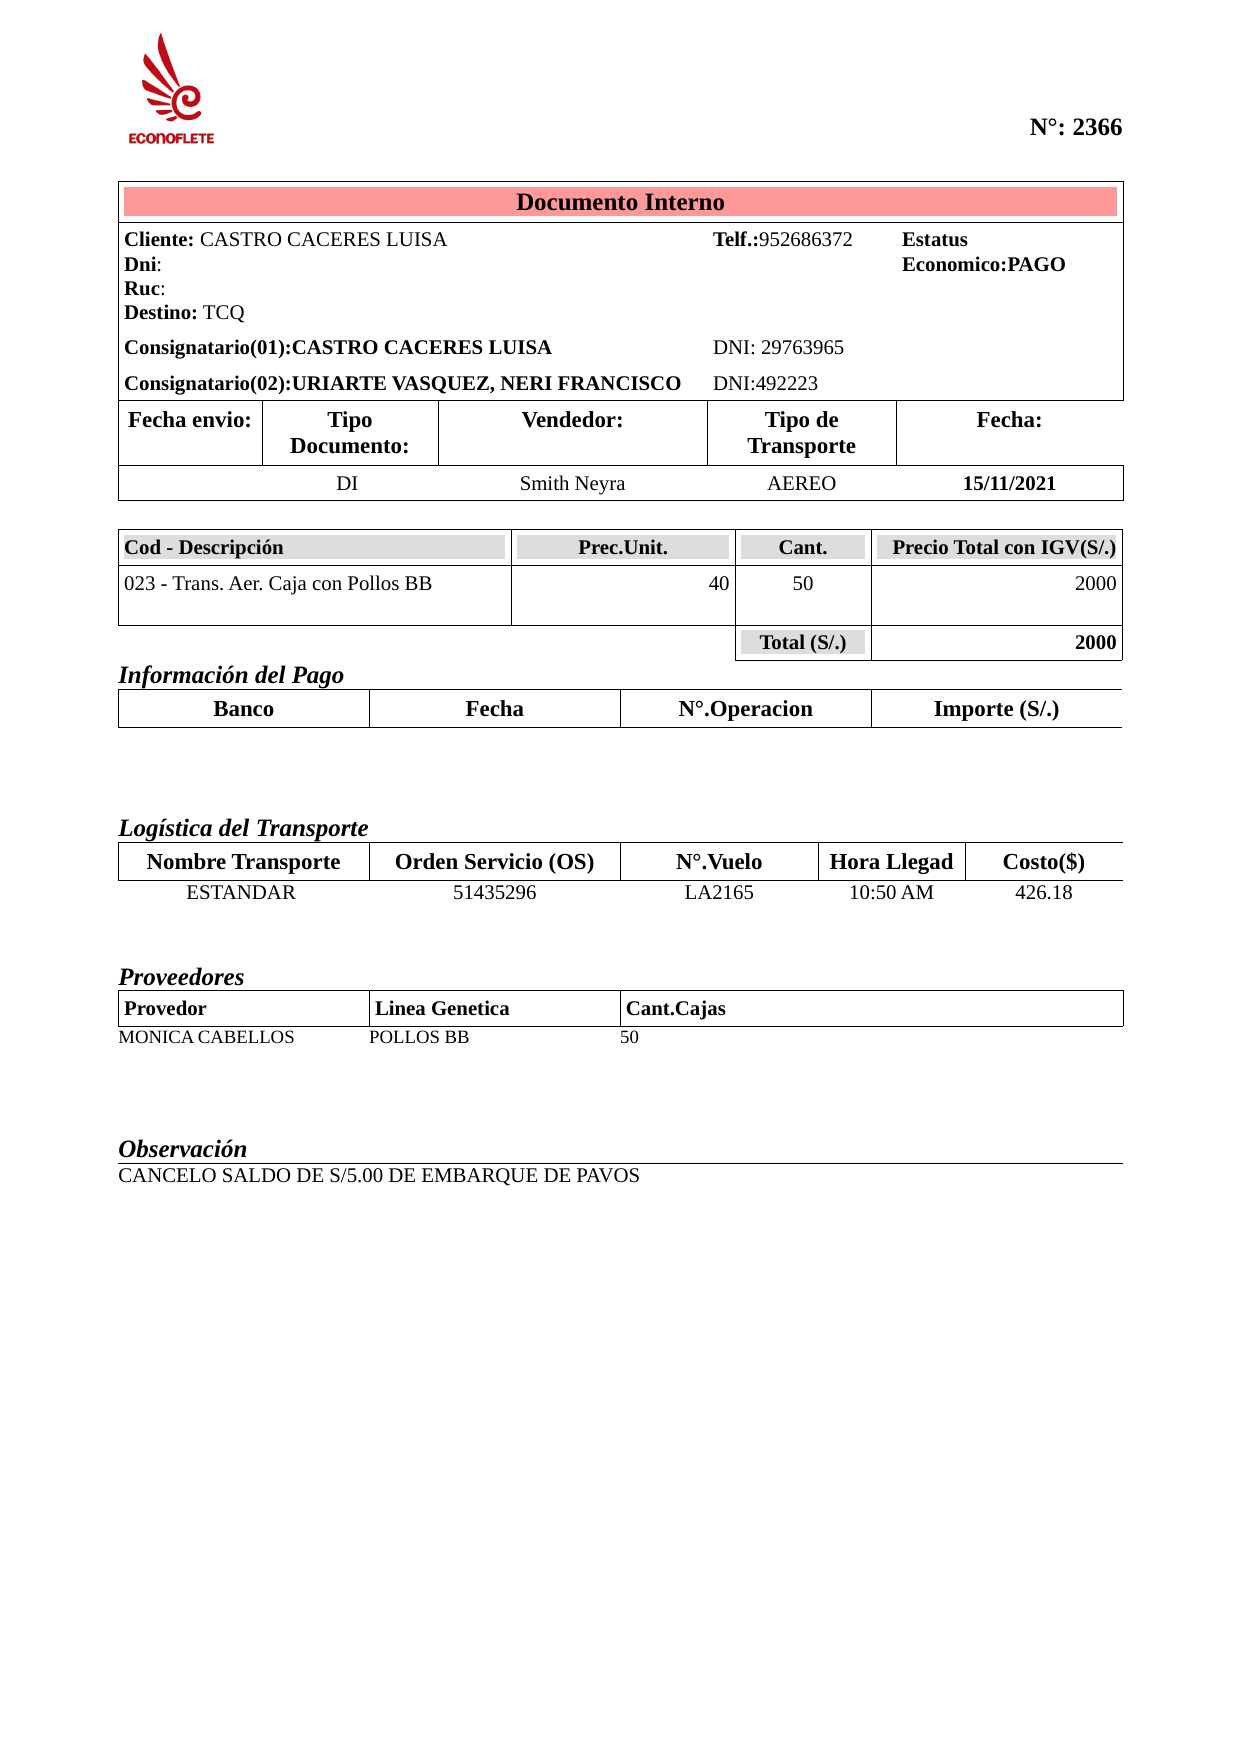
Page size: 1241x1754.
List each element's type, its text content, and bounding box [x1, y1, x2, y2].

table_cell [369, 785, 620, 813]
table_cell [620, 1112, 1123, 1134]
table_header N°.Operacion [621, 690, 871, 727]
table_cell [119, 466, 262, 500]
table_cell 40 [512, 566, 735, 624]
table_cell Telf.:952686372 [707, 223, 896, 329]
table_cell 50 [620, 1027, 1123, 1048]
table_cell Fecha envio: [119, 401, 262, 465]
table_cell [965, 904, 1123, 933]
table_cell Tipo Documento: [263, 401, 438, 465]
table_header Linea Genetica [370, 991, 620, 1026]
table_header Cant. [736, 530, 871, 565]
table_cell Consignatario(01):CASTRO CACERES LUISA [119, 329, 707, 365]
table_cell [369, 756, 620, 784]
table_cell [871, 756, 1122, 784]
table_header Fecha [370, 690, 620, 727]
table_cell [620, 933, 818, 962]
text Logística del Transporte [118, 813, 1122, 842]
table_cell POLLOS BB [369, 1027, 620, 1048]
text Observación [118, 1134, 1122, 1163]
table_cell [965, 933, 1123, 962]
table_cell [620, 756, 871, 784]
table_header Cod - Descripción [119, 530, 511, 565]
picture [118, 32, 225, 144]
table_cell Fecha: [897, 401, 1123, 465]
table_cell [871, 785, 1122, 813]
table_header Cant.Cajas [621, 991, 1123, 1026]
table_header N°.Vuelo [621, 843, 818, 880]
table_header Orden Servicio (OS) [370, 843, 620, 880]
table_cell [118, 1069, 369, 1091]
table_cell LA2165 [620, 881, 818, 904]
table_cell 50 [736, 566, 871, 624]
table_cell [118, 626, 511, 660]
table_cell [620, 728, 871, 756]
table_cell Cliente: CASTRO CACERES LUISA Dni: Ruc: Destino: TCQ [119, 223, 707, 329]
table_cell [871, 728, 1122, 756]
table_cell [369, 1112, 620, 1134]
table_header Banco [119, 690, 369, 727]
table_cell AEREO [707, 466, 896, 500]
table_cell [118, 933, 369, 962]
table_cell ESTANDAR [118, 881, 369, 904]
table_cell [818, 904, 965, 933]
table_cell [620, 1048, 1123, 1069]
table_cell [369, 1091, 620, 1112]
table_header Prec.Unit. [512, 530, 735, 565]
table_cell [620, 904, 818, 933]
table_cell Consignatario(02):URIARTE VASQUEZ, NERI FRANCISCO [119, 365, 707, 400]
table_header Provedor [119, 991, 369, 1026]
table_cell DNI: 29763965 [707, 329, 1123, 365]
table_cell Tipo de Transporte [708, 401, 896, 465]
table_header Importe (S/.) [872, 690, 1122, 727]
table_cell Smith Neyra [438, 466, 707, 500]
table_cell 15/11/2021 [896, 466, 1123, 500]
table_cell [511, 626, 735, 660]
table_cell [620, 785, 871, 813]
table_cell [118, 756, 369, 784]
table_header Hora Llegad [819, 843, 965, 880]
table_cell [118, 1048, 369, 1069]
table_cell 2000 [872, 566, 1122, 624]
table_cell Estatus Economico:PAGO [896, 223, 1123, 329]
table_cell Total (S/.) [736, 626, 871, 660]
table_header Precio Total con IGV(S/.) [872, 530, 1122, 565]
table_header Documento Interno [119, 182, 1123, 222]
table_header Costo($) [966, 843, 1123, 880]
table_header Nombre Transporte [119, 843, 369, 880]
text Proveedores [118, 962, 1122, 990]
table_cell [369, 904, 620, 933]
table_header CANCELO SALDO DE S/5.00 DE EMBARQUE DE PAVOS [118, 1164, 1123, 1187]
table_cell [118, 1091, 369, 1112]
table_cell 426.18 [965, 881, 1123, 904]
table_cell [118, 904, 369, 933]
table_cell [620, 1091, 1123, 1112]
table_cell 10:50 AM [818, 881, 965, 904]
table_cell [818, 933, 965, 962]
table_cell [369, 1069, 620, 1091]
table_cell DI [262, 466, 438, 500]
text Información del Pago [118, 660, 1122, 689]
table_cell [620, 1069, 1123, 1091]
table_cell [118, 1112, 369, 1134]
table_cell [369, 728, 620, 756]
table_cell DNI:492223 [707, 365, 1123, 400]
table_cell MONICA CABELLOS [118, 1027, 369, 1048]
table_cell [118, 728, 369, 756]
table_cell 023 - Trans. Aer. Caja con Pollos BB [119, 566, 511, 624]
table_cell [369, 933, 620, 962]
table_cell 51435296 [369, 881, 620, 904]
table_cell 2000 [872, 626, 1122, 660]
table_cell [118, 785, 369, 813]
table_cell Vendedor: [439, 401, 707, 465]
table_cell [369, 1048, 620, 1069]
